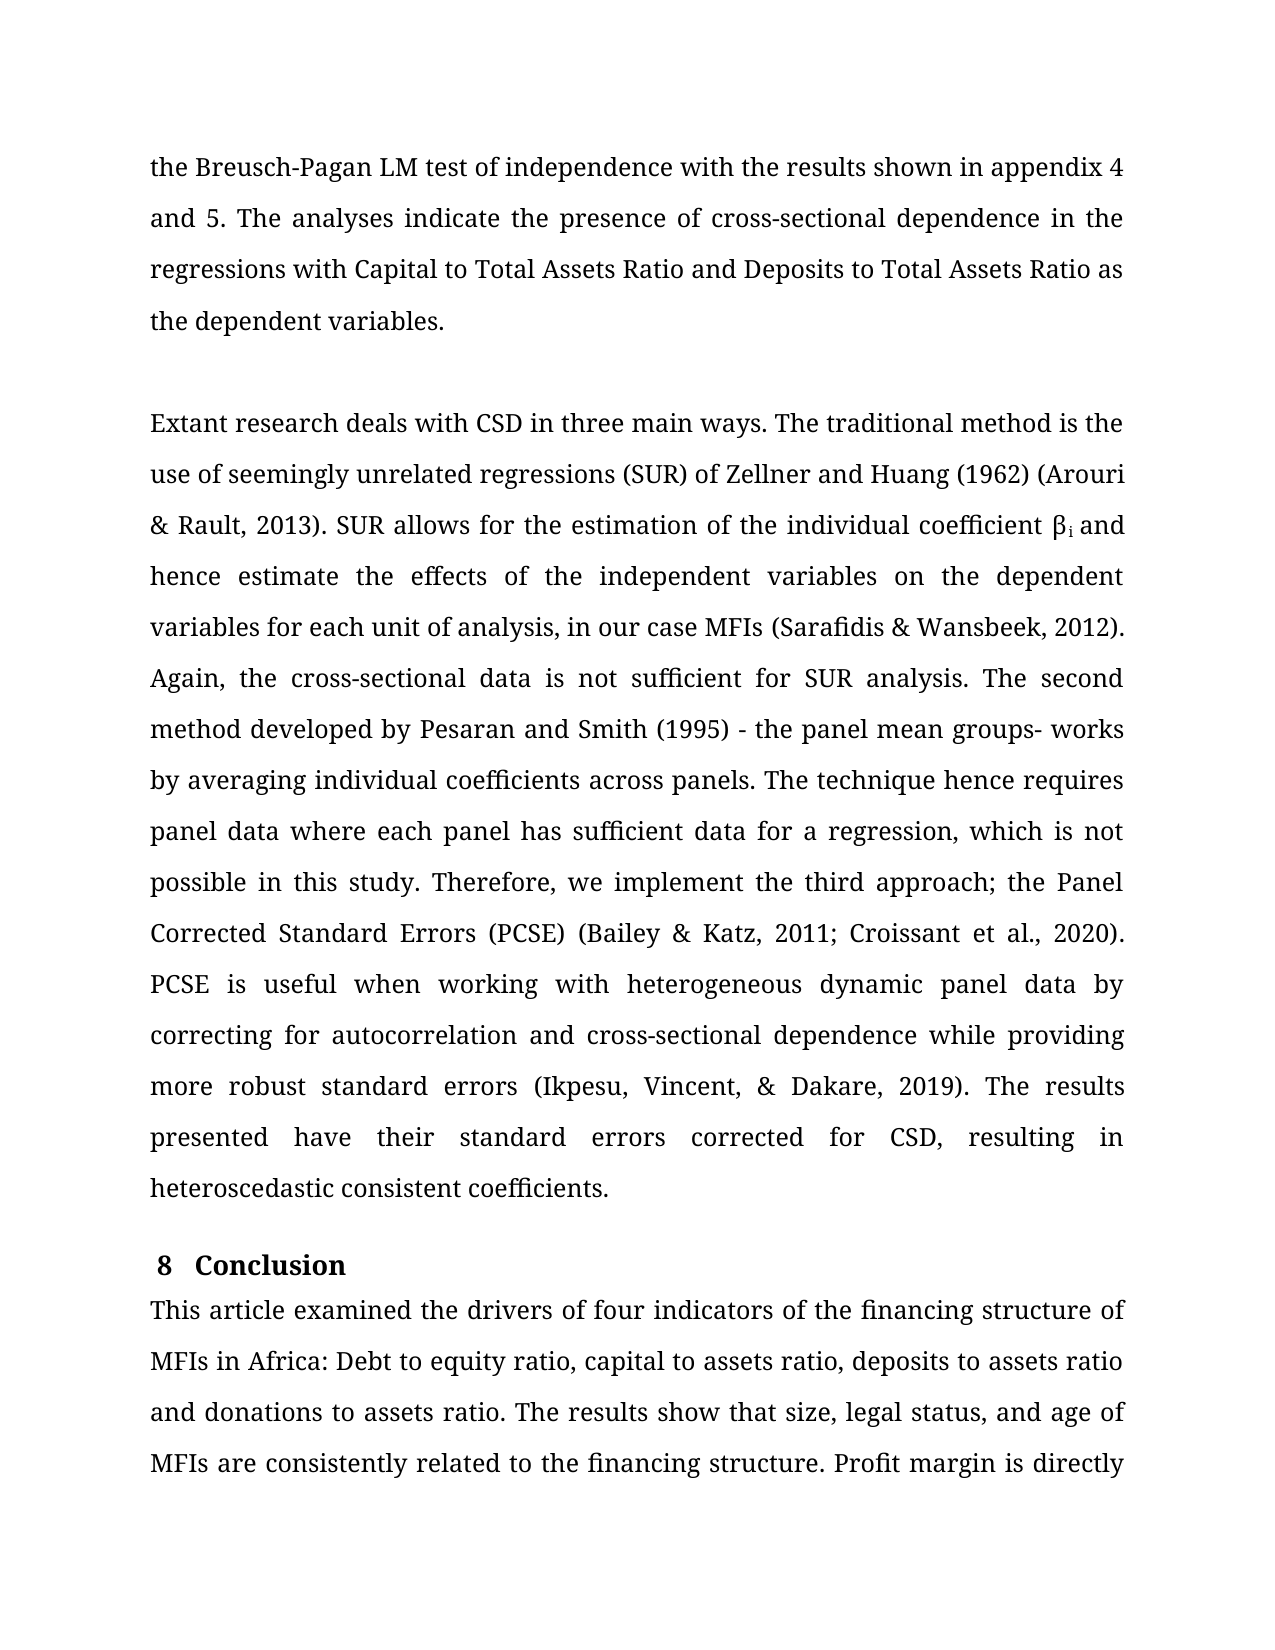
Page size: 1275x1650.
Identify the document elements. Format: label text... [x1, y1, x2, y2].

subtitle Conclusion [157, 1247, 1125, 1284]
text This article examined the drivers of four indicators of the financing structure of MFIs in Africa: Debt to equity ratio, capital to assets ratio, deposits to assets ratio and donations to assets ratio. The results show that size, legal status, and age of MFIs are consistently related to the financing structure. Profit margin is directly [150, 1293, 1125, 1480]
text the Breusch-Pagan LM test of independence with the results shown in appendix 4 and 5. The analyses indicate the presence of cross-sectional dependence in the regressions with Capital to Total Assets Ratio and Deposits to Total Assets Ratio as the dependent variables. [150, 150, 1125, 337]
text Extant research deals with CSD in three main ways. The traditional method is the use of seemingly unrelated regressions (SUR) of Zellner and Huang (1962) (Arouri & Rault, 2013). SUR allows for the estimation of the individual coefficient βi and hence estimate the effects of the independent variables on the dependent variables for each unit of analysis, in our case MFIs (Sarafidis & Wansbeek, 2012). Again, the cross-sectional data is not sufficient for SUR analysis. The second method developed by Pesaran and Smith (1995) - the panel mean groups- works by averaging individual coefficients across panels. The technique hence requires panel data where each panel has sufficient data for a regression, which is not possible in this study. Therefore, we implement the third approach; the Panel Corrected Standard Errors (PCSE) (Bailey & Katz, 2011; Croissant et al., 2020). PCSE is useful when working with heterogeneous dynamic panel data by correcting for autocorrelation and cross-sectional dependence while providing more robust standard errors (Ikpesu, Vincent, & Dakare, 2019). The results presented have their standard errors corrected for CSD, resulting in heteroscedastic consistent coefficients. [150, 405, 1125, 1205]
